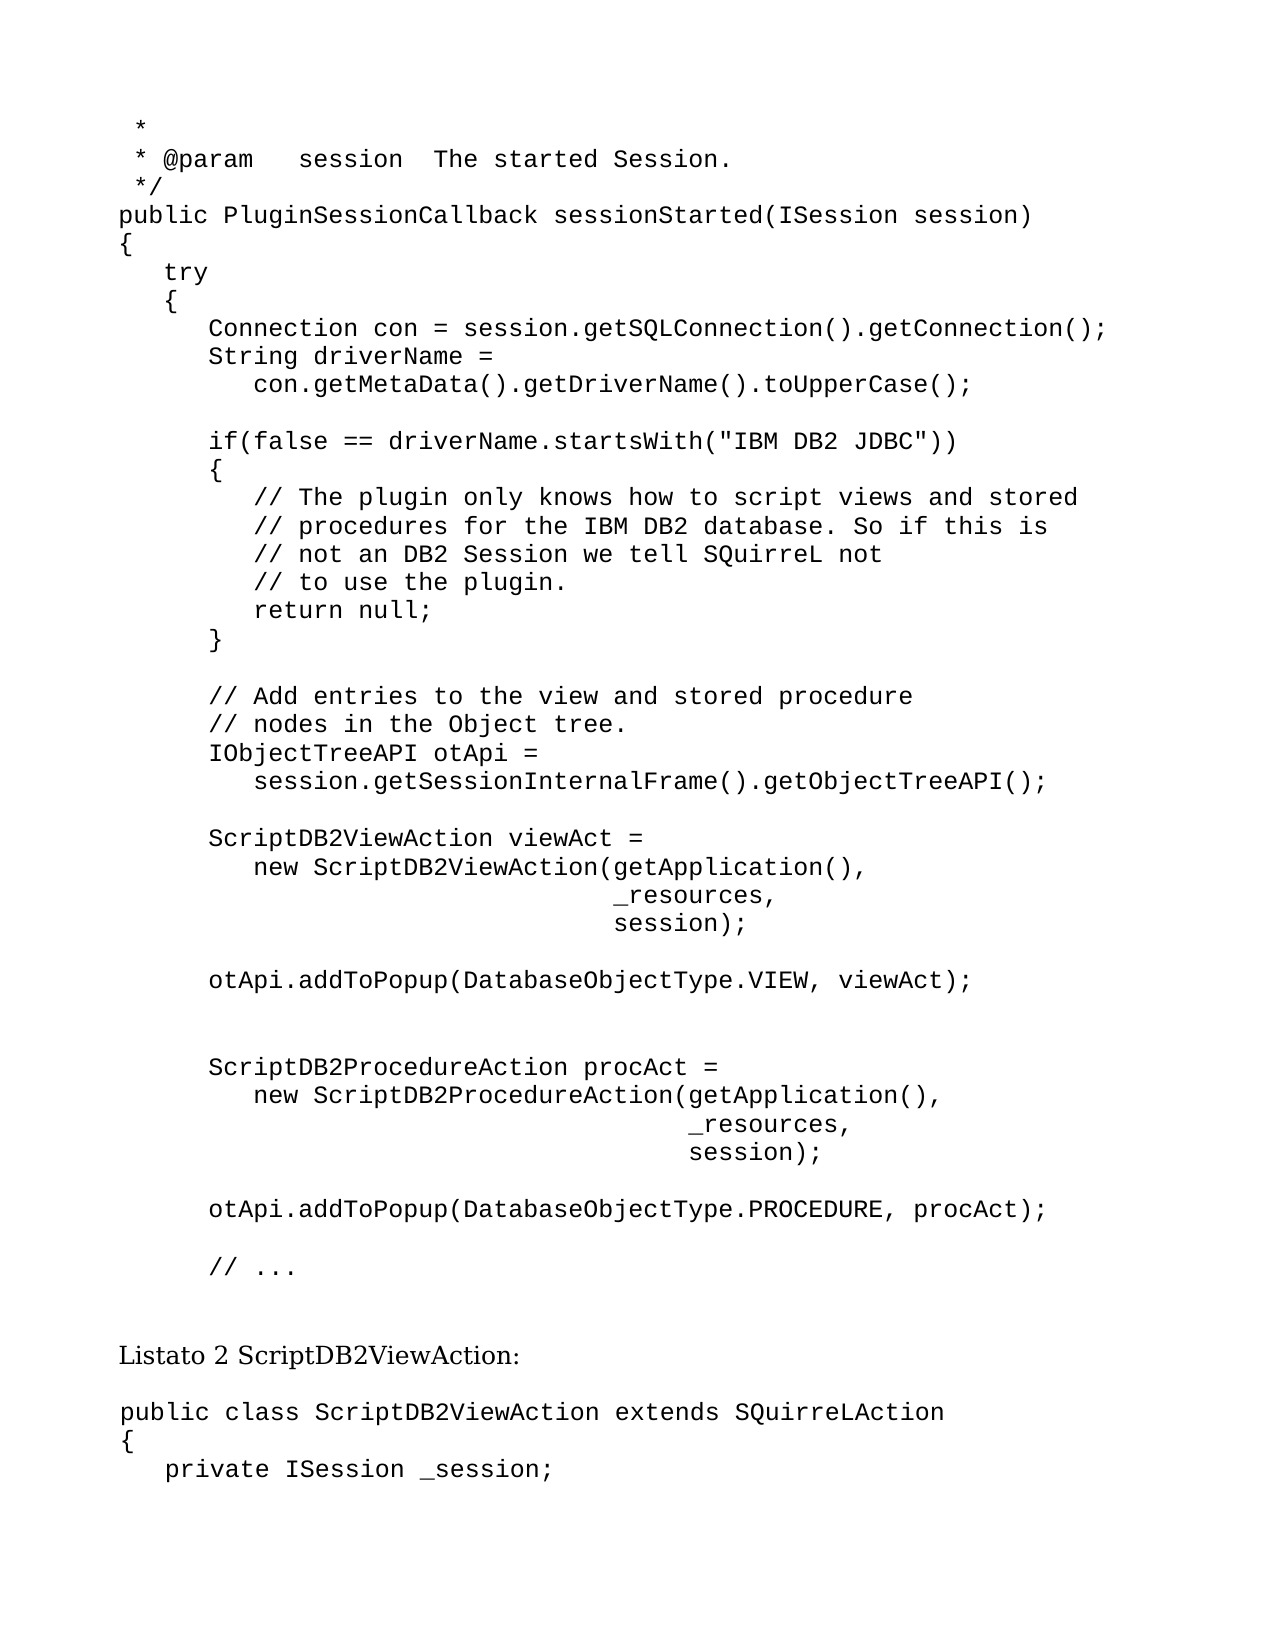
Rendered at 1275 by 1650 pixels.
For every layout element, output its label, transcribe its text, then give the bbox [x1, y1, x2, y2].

text new ScriptDB2ProcedureAction(getApplication(), [118, 1083, 1157, 1111]
text } [118, 626, 1157, 654]
text if(false == driverName.startsWith("IBM DB2 JDBC")) [118, 429, 1157, 457]
text */ [118, 174, 1157, 203]
text new ScriptDB2ViewAction(getApplication(), [118, 854, 1157, 882]
text otApi.addToPopup(DatabaseObjectType.VIEW, viewAct); [118, 968, 1157, 996]
text session); [118, 911, 1157, 939]
text * @param session The started Session. [118, 146, 1157, 174]
text // Add entries to the view and stored procedure [118, 684, 1157, 712]
text // procedures for the IBM DB2 database. So if this is [118, 513, 1157, 542]
text Connection con = session.getSQLConnection().getConnection(); [118, 316, 1157, 344]
text // The plugin only knows how to script views and stored [118, 485, 1157, 513]
text Listato 2 ScriptDB2ViewAction: [118, 1341, 1157, 1371]
text // nodes in the Object tree. [118, 712, 1157, 740]
text { [118, 1428, 1157, 1456]
text public class ScriptDB2ViewAction extends SQuirreLAction [118, 1400, 1157, 1428]
text session.getSessionInternalFrame().getObjectTreeAPI(); [118, 768, 1157, 797]
text con.getMetaData().getDriverName().toUpperCase(); [118, 372, 1157, 400]
text public PluginSessionCallback sessionStarted(ISession session) [118, 203, 1157, 231]
text { [118, 287, 1157, 316]
text otApi.addToPopup(DatabaseObjectType.PROCEDURE, procAct); [118, 1197, 1157, 1225]
text // not an DB2 Session we tell SQuirreL not [118, 542, 1157, 570]
text IObjectTreeAPI otApi = [118, 740, 1157, 768]
text ScriptDB2ViewAction viewAct = [118, 826, 1157, 854]
text ScriptDB2ProcedureAction procAct = [118, 1055, 1157, 1083]
text * [118, 118, 1157, 146]
text _resources, [118, 882, 1157, 911]
text try [118, 259, 1157, 287]
text String driverName = [118, 344, 1157, 372]
text { [118, 457, 1157, 485]
text { [118, 231, 1157, 259]
text private ISession _session; [118, 1456, 1157, 1484]
text // ... [118, 1254, 1157, 1283]
text // to use the plugin. [118, 570, 1157, 598]
text session); [118, 1139, 1157, 1168]
text _resources, [118, 1111, 1157, 1139]
text return null; [118, 598, 1157, 626]
